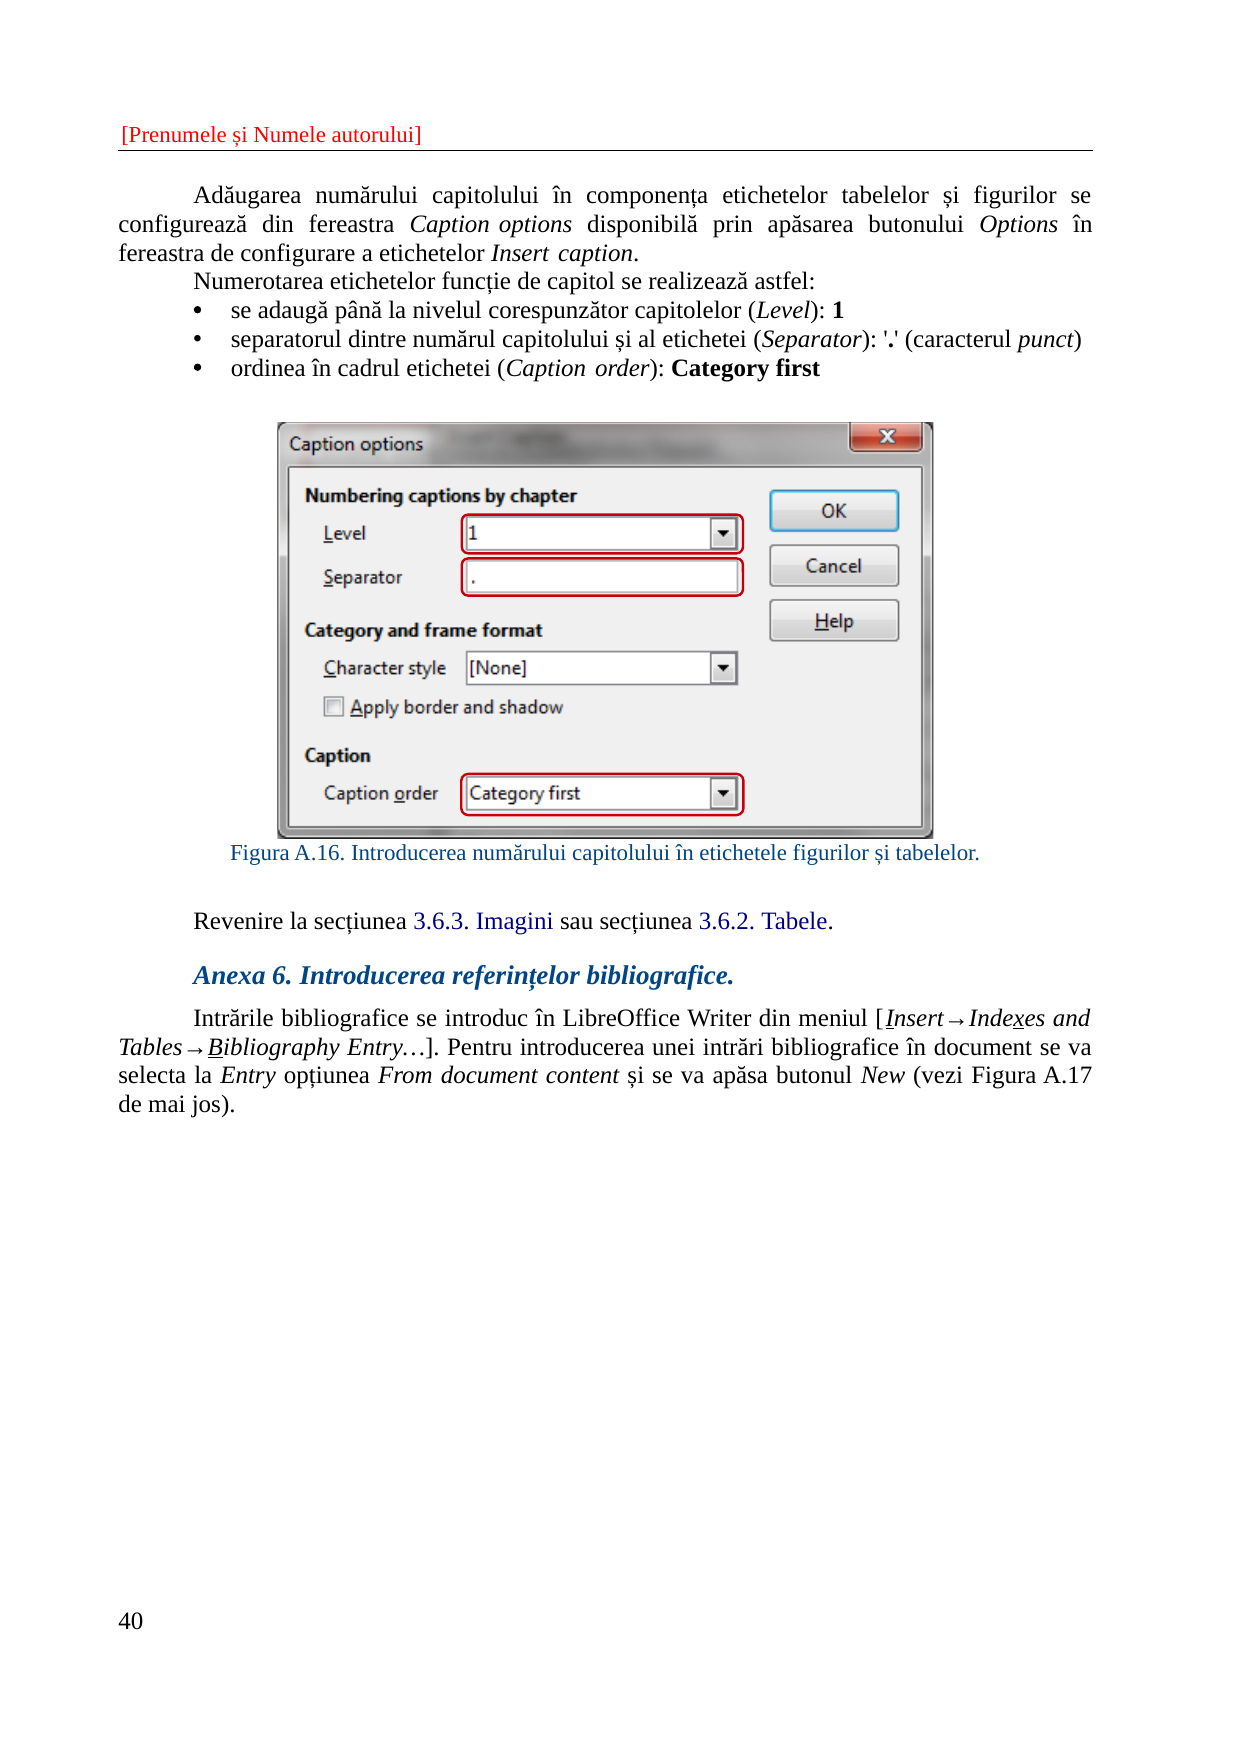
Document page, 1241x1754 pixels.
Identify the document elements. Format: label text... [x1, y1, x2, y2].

text Revenire la secțiunea 3.6.3. Imagini sau secțiunea 3.6.2. Tabele. [118, 906, 1093, 934]
list separatorul dintre numărul capitolului și al etichetei (Separator): '.' (caracterul punct) [193, 324, 1093, 353]
picture [277, 422, 934, 839]
list se adaugă până la nivelul corespunzător capitolelor (Level): 1 [193, 295, 1093, 324]
text Numerotarea etichetelor funcție de capitol se realizează astfel: [118, 266, 1093, 295]
text Adăugarea numărului capitolului în componența etichetelor tabelelor și figurilor se configurează din fereastra Caption options disponibilă prin apăsarea butonului Options în fereastra de configurare a etichetelor Insert caption. [118, 180, 1093, 266]
text Intrările bibliografice se introduc în LibreOffice Writer din meniul [Insert→Indexes and Tables→Bibliography Entry…]. Pentru introducerea unei intrări bibliografice în document se va selecta la Entry opțiunea From document content și se va apăsa butonul New (vezi Figura A.17 de mai jos). [118, 1003, 1093, 1118]
subtitle Introducerea referințelor bibliografice. [193, 959, 1093, 991]
list ordinea în cadrul etichetei (Caption order): Category first [193, 353, 1093, 381]
text Figura A.16. Introducerea numărului capitolului în etichetele figurilor și tabelelor. [118, 422, 1092, 865]
